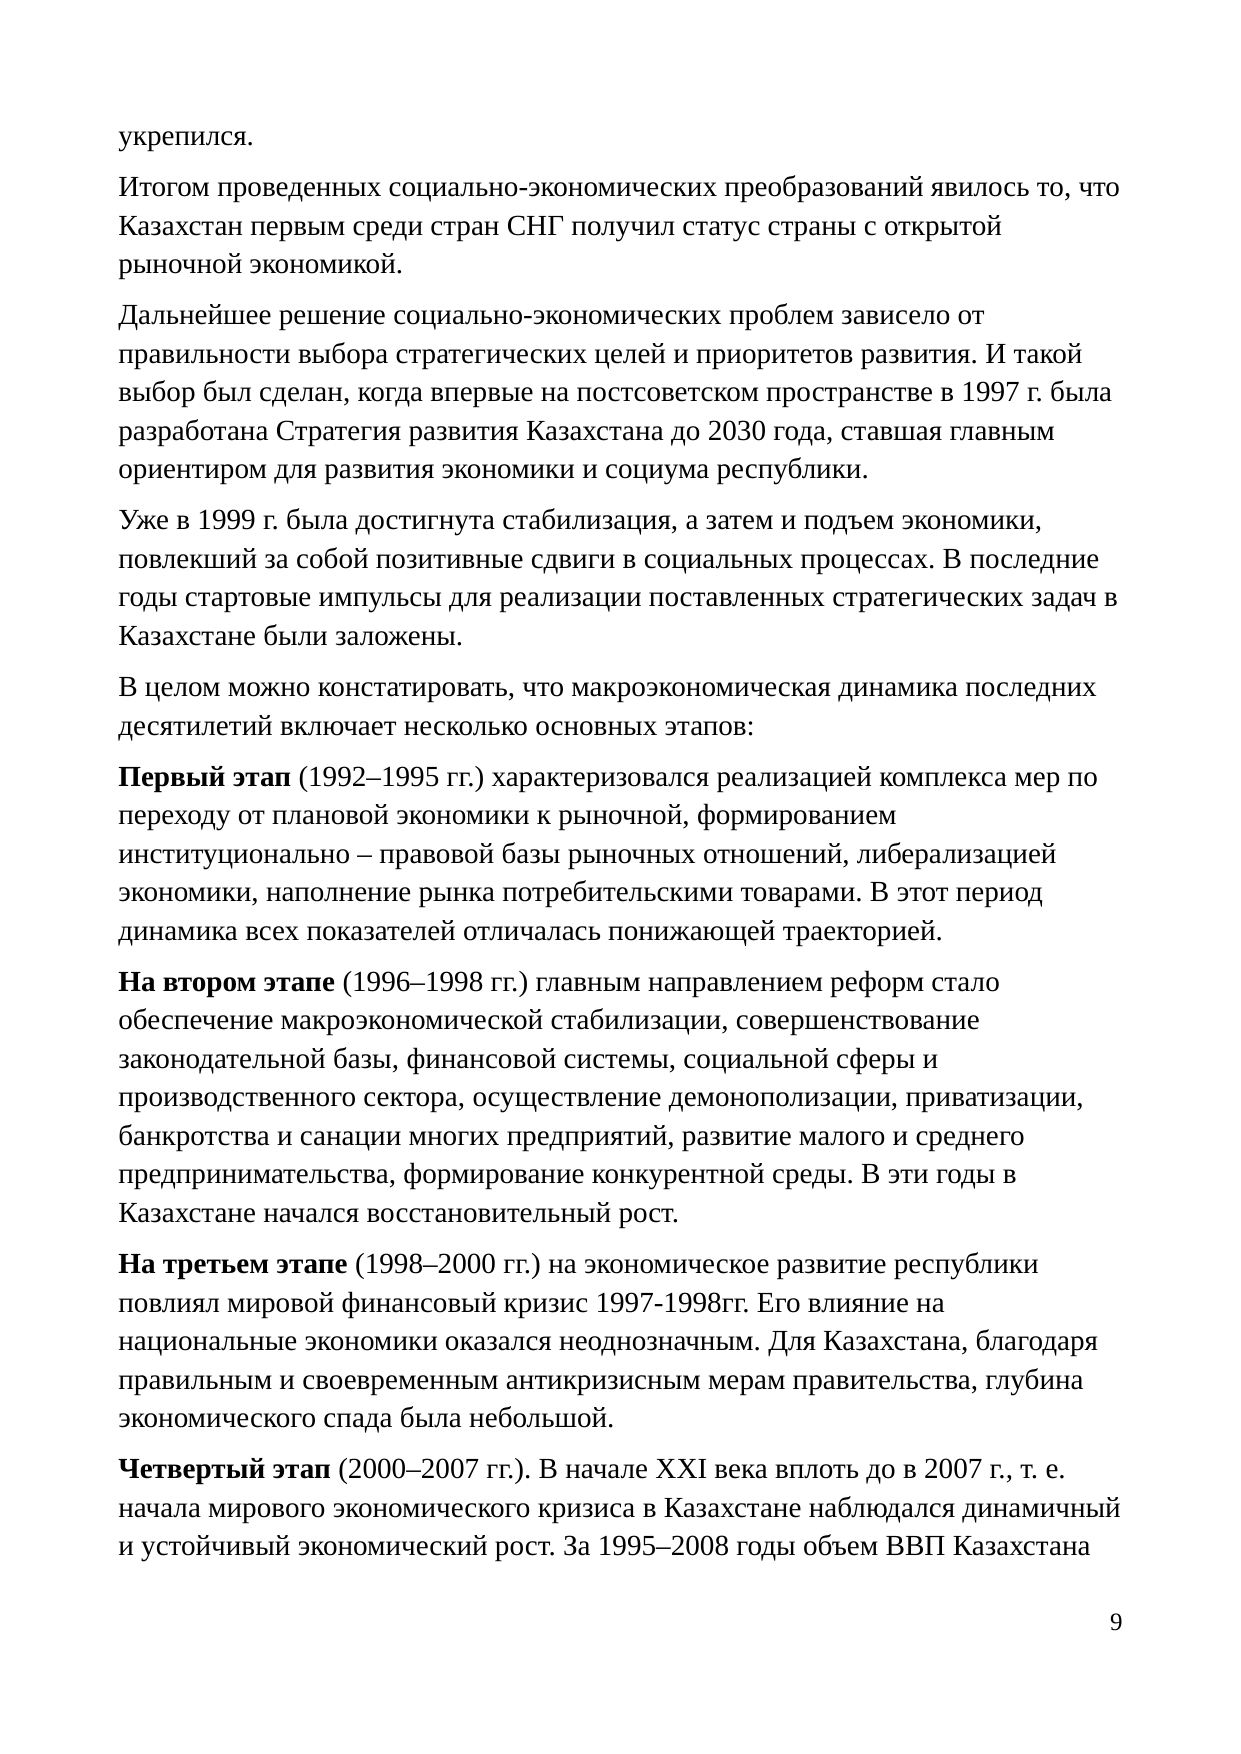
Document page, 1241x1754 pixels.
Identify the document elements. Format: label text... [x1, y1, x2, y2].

text укрепился. [118, 118, 1122, 152]
text Уже в 1999 г. была достигнута стабилизация, а затем и подъем экономики, повлекший за собой позитивные сдвиги в социальных процессах. В последние годы стартовые импульсы для реализации поставленных стратегических задач в Казахстане были заложены. [118, 502, 1122, 652]
text Первый этап (1992–1995 гг.) характеризовался реализацией комплекса мер по переходу от плановой экономики к рыночной, формированием институционально – правовой базы рыночных отношений, либерализацией экономики, наполнение рынка потребительскими товарами. В этот период динамика всех показателей отличалась понижающей траекторией. [118, 759, 1122, 946]
text Итогом проведенных социально-экономических преобразований явилось то, что Казахстан первым среди стран СНГ получил статус страны с открытой рыночной экономикой. [118, 169, 1122, 280]
text Четвертый этап (2000–2007 гг.). В начале ХХI века вплоть до в 2007 г., т. е. начала мирового экономического кризиса в Казахстане наблюдался динамичный и устойчивый экономический рост. За 1995–2008 годы объем ВВП Казахстана [118, 1451, 1122, 1562]
text На втором этапе (1996–1998 гг.) главным направлением реформ стало обеспечение макроэкономической стабилизации, совершенствование законодательной базы, финансовой системы, социальной сферы и производственного сектора, осуществление демонополизации, приватизации, банкротства и санации многих предприятий, развитие малого и среднего предпринимательства, формирование конкурентной среды. В эти годы в Казахстане начался восстановительный рост. [118, 964, 1122, 1229]
text Дальнейшее решение социально-экономических проблем зависело от правильности выбора стратегических целей и приоритетов развития. И такой выбор был сделан, когда впервые на постсоветском пространстве в 1997 г. была разработана Стратегия развития Казахстана до 2030 года, ставшая главным ориентиром для развития экономики и социума республики. [118, 297, 1122, 485]
text На третьем этапе (1998–2000 гг.) на экономическое развитие республики повлиял мировой финансовый кризис 1997-1998гг. Его влияние на национальные экономики оказался неоднозначным. Для Казахстана, благодаря правильным и своевременным антикризисным мерам правительства, глубина экономического спада была небольшой. [118, 1246, 1122, 1434]
text В целом можно констатировать, что макроэкономическая динамика последних десятилетий включает несколько основных этапов: [118, 669, 1122, 741]
